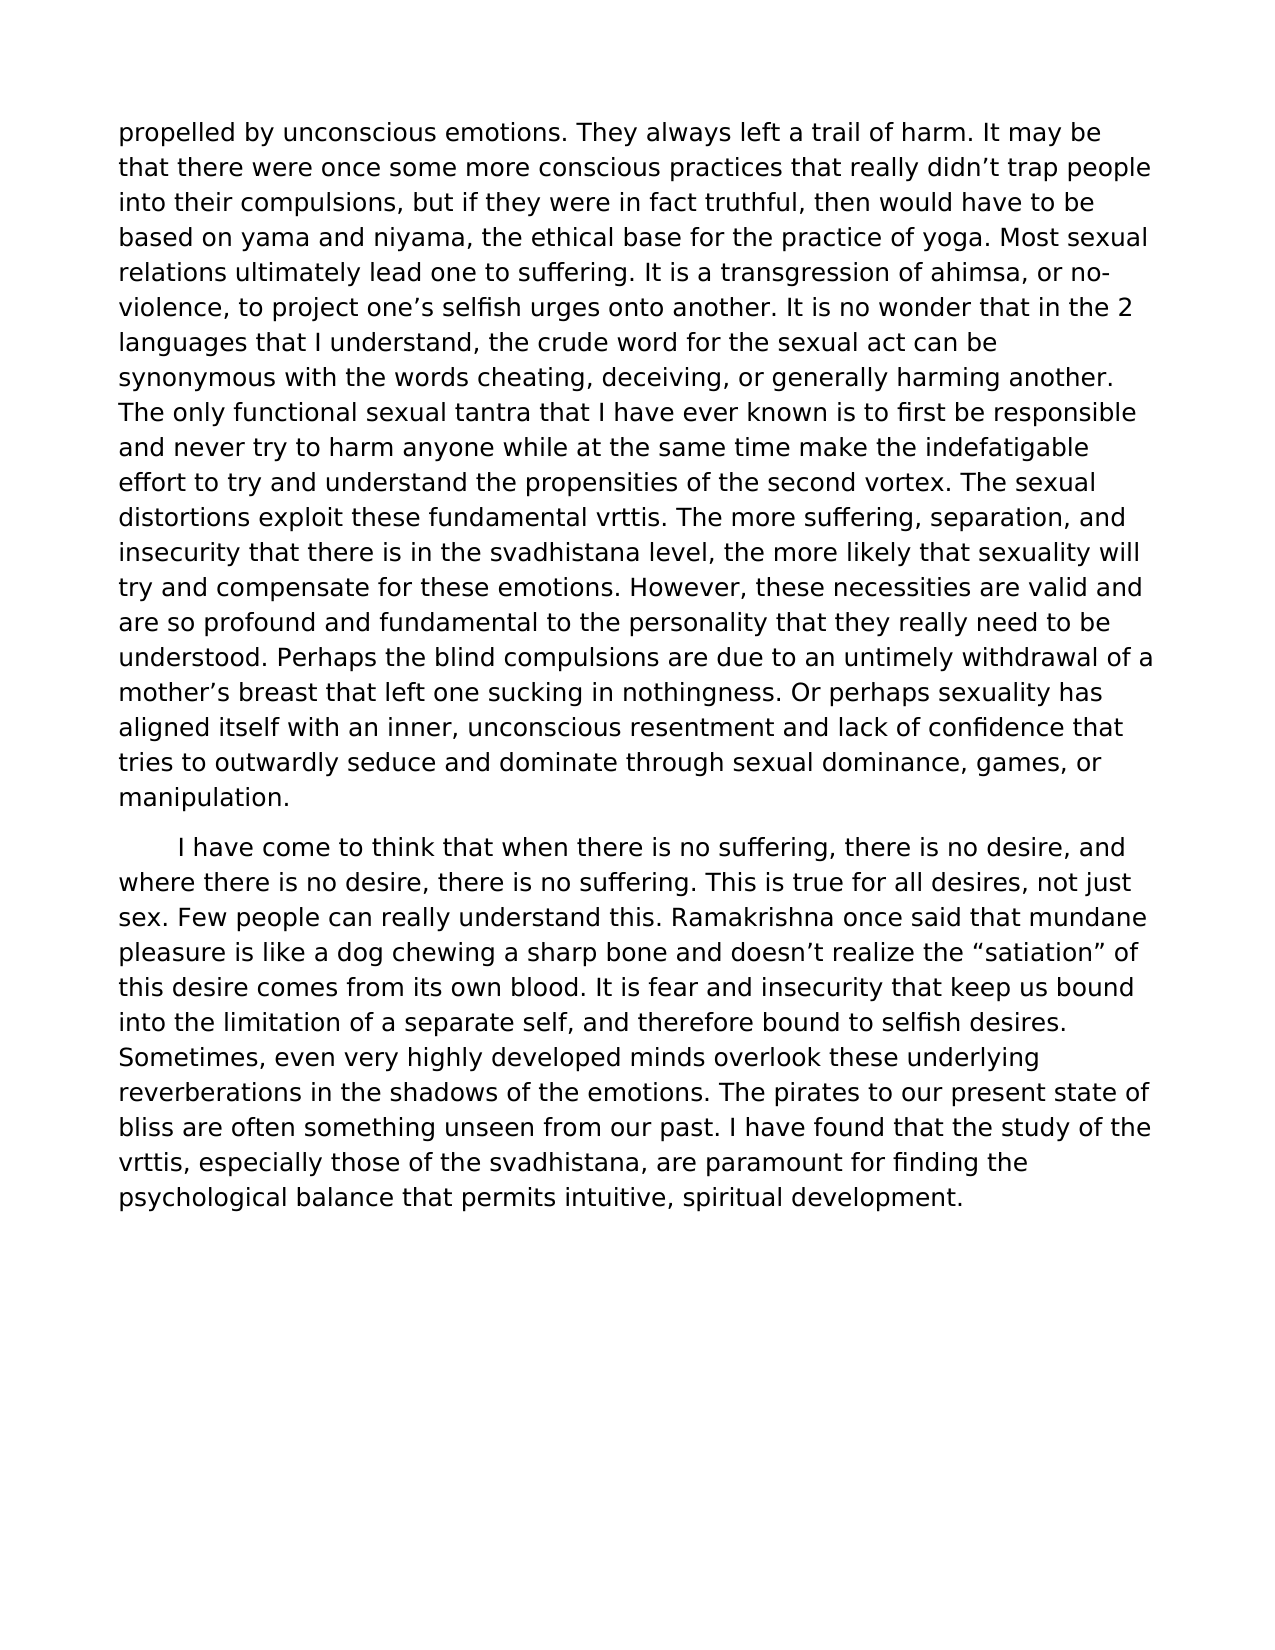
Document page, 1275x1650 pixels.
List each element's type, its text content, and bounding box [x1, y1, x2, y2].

text propelled by unconscious emotions. They always left a trail of harm. It may be that there were once some more conscious practices that really didn’t trap people into their compulsions, but if they were in fact truthful, then would have to be based on yama and niyama, the ethical base for the practice of yoga. Most sexual relations ultimately lead one to suffering. It is a transgression of ahimsa, or no-violence, to project one’s selfish urges onto another. It is no wonder that in the 2 languages that I understand, the crude word for the sexual act can be synonymous with the words cheating, deceiving, or generally harming another. The only functional sexual tantra that I have ever known is to first be responsible and never try to harm anyone while at the same time make the indefatigable effort to try and understand the propensities of the second vortex. The sexual distortions exploit these fundamental vrttis. The more suffering, separation, and insecurity that there is in the svadhistana level, the more likely that sexuality will try and compensate for these emotions. However, these necessities are valid and are so profound and fundamental to the personality that they really need to be understood. Perhaps the blind compulsions are due to an untimely withdrawal of a mother’s breast that left one sucking in nothingness. Or perhaps sexuality has aligned itself with an inner, unconscious resentment and lack of confidence that tries to outwardly seduce and dominate through sexual dominance, games, or manipulation. [118, 118, 1157, 812]
text I have come to think that when there is no suffering, there is no desire, and where there is no desire, there is no suffering. This is true for all desires, not just sex. Few people can really understand this. Ramakrishna once said that mundane pleasure is like a dog chewing a sharp bone and doesn’t realize the “satiation” of this desire comes from its own blood. It is fear and insecurity that keep us bound into the limitation of a separate self, and therefore bound to selfish desires. Sometimes, even very highly developed minds overlook these underlying reverberations in the shadows of the emotions. The pirates to our present state of bliss are often something unseen from our past. I have found that the study of the vrttis, especially those of the svadhistana, are paramount for finding the psychological balance that permits intuitive, spiritual development. [118, 833, 1157, 1212]
